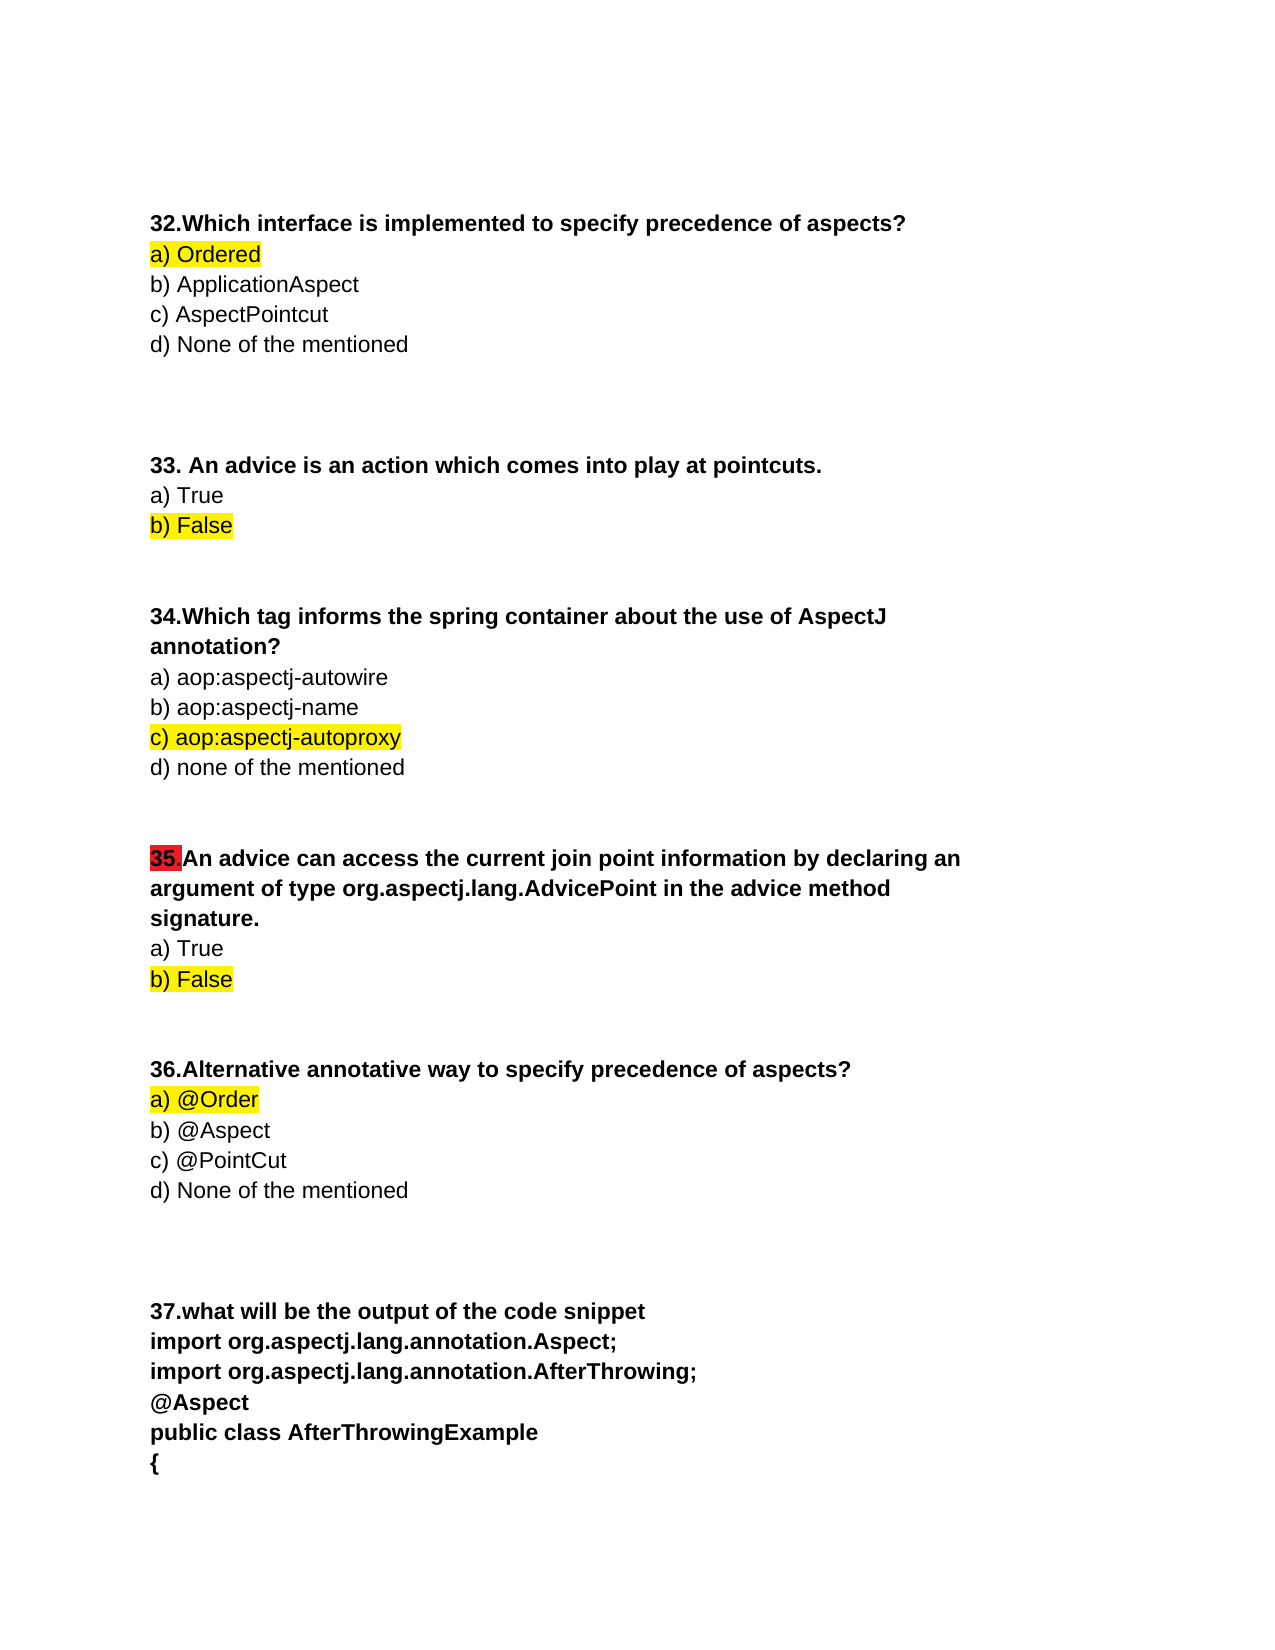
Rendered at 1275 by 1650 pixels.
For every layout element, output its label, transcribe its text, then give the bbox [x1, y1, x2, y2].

text d) None of the mentioned [150, 331, 1125, 358]
text { [150, 1449, 1125, 1475]
text argument of type org.aspectj.lang.AdvicePoint in the advice method [150, 875, 1125, 901]
text a) True [150, 935, 1125, 962]
text a) Ordered [150, 241, 1125, 267]
text b) @Aspect [150, 1117, 1125, 1143]
text 35.An advice can access the current join point information by declaring an [150, 845, 1125, 871]
text a) aop:aspectj-autowire [150, 663, 1125, 690]
text b) False [150, 966, 1125, 992]
text 36.Alternative annotative way to specify precedence of aspects? [150, 1056, 1125, 1083]
text d) none of the mentioned [150, 754, 1125, 781]
text b) ApplicationAspect [150, 271, 1125, 297]
text import org.aspectj.lang.annotation.Aspect; [150, 1328, 1125, 1354]
text 33. An advice is an action which comes into play at pointcuts. [150, 452, 1125, 478]
text 32.Which interface is implemented to specify precedence of aspects? [150, 210, 1125, 237]
text b) False [150, 512, 1125, 539]
text signature. [150, 905, 1125, 932]
text c) aop:aspectj-autoproxy [150, 724, 1125, 750]
text 34.Which tag informs the spring container about the use of AspectJ [150, 603, 1125, 629]
text annotation? [150, 633, 1125, 660]
text import org.aspectj.lang.annotation.AfterThrowing; [150, 1358, 1125, 1385]
text c) AspectPointcut [150, 301, 1125, 327]
text 37.what will be the output of the code snippet [150, 1298, 1125, 1324]
text @Aspect [150, 1388, 1125, 1415]
text b) aop:aspectj-name [150, 694, 1125, 720]
text a) True [150, 482, 1125, 509]
text c) @PointCut [150, 1147, 1125, 1173]
text d) None of the mentioned [150, 1177, 1125, 1203]
text public class AfterThrowingExample [150, 1419, 1125, 1445]
text a) @Order [150, 1086, 1125, 1113]
